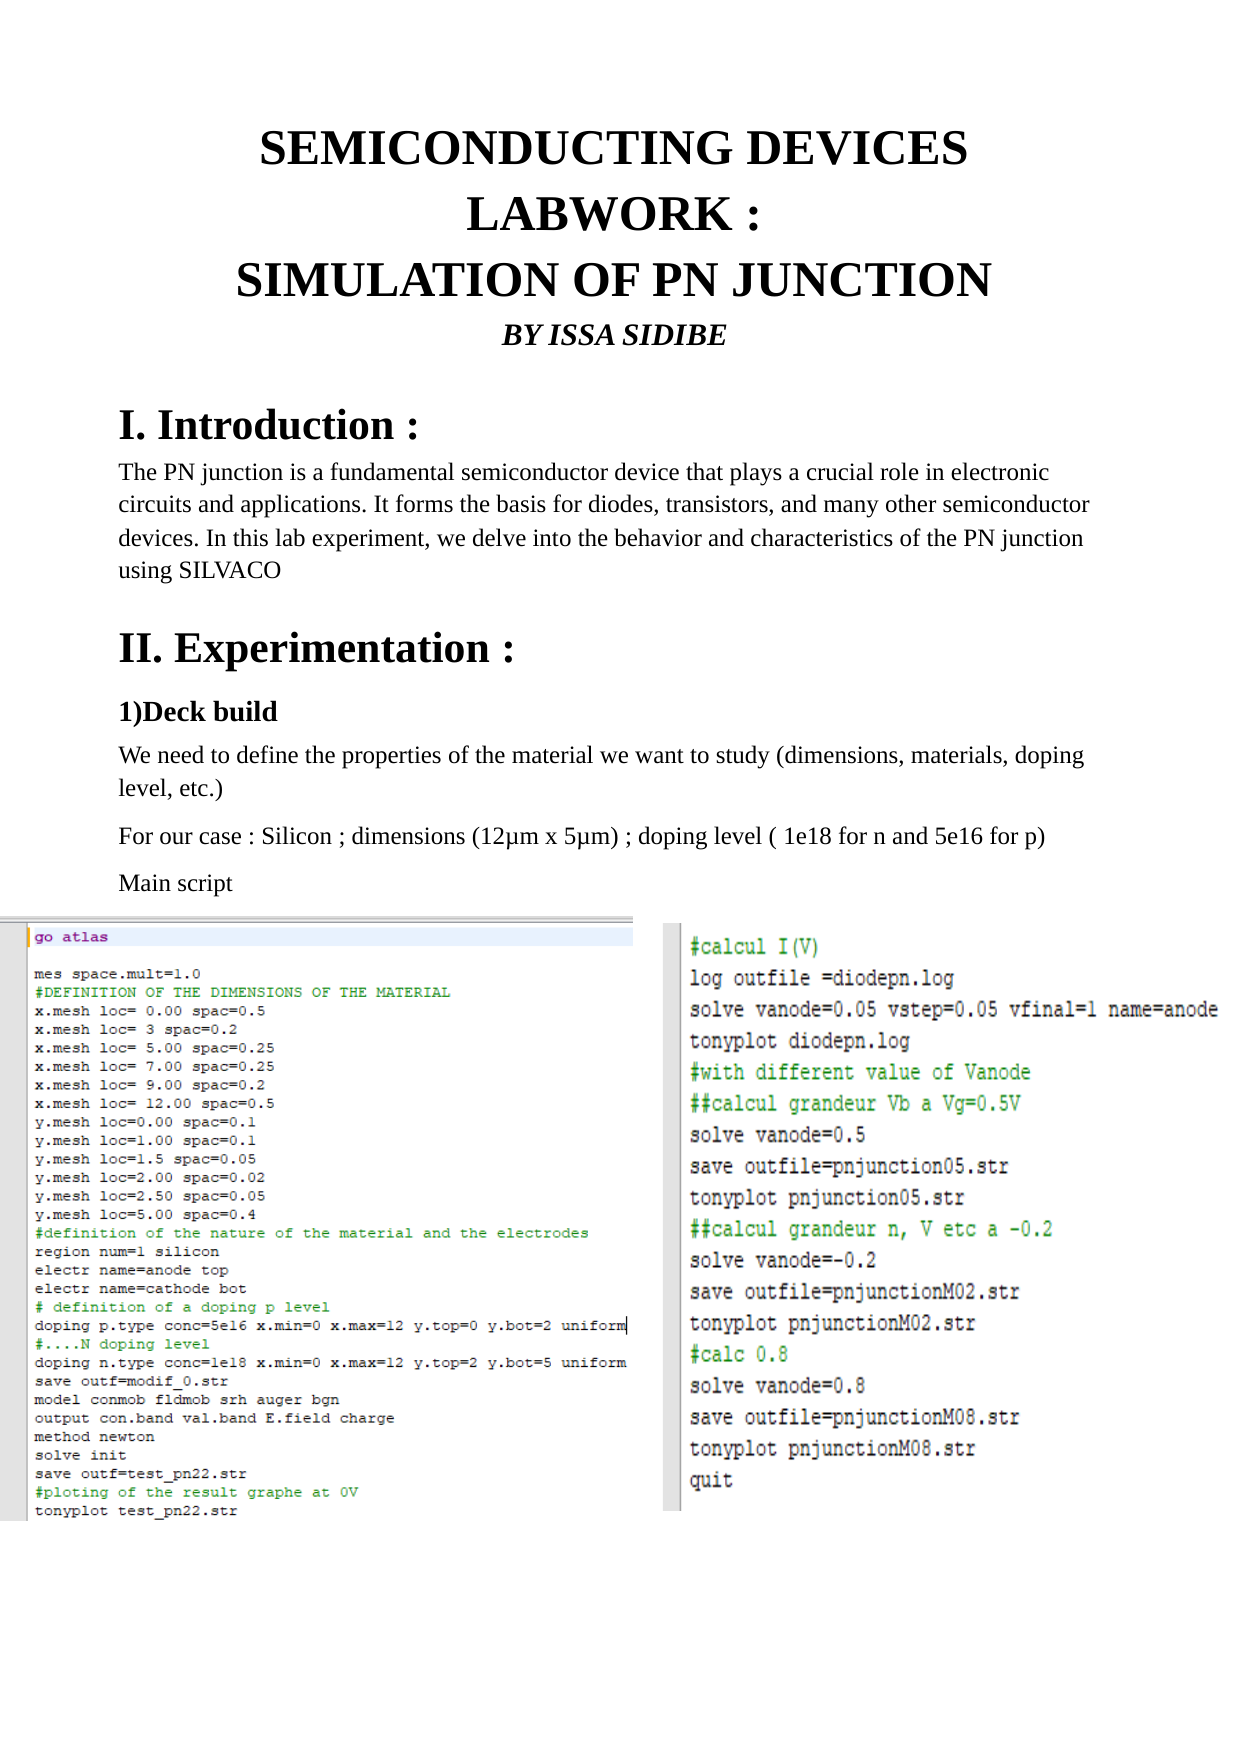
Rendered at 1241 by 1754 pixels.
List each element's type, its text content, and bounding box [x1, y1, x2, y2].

picture [0, 916, 633, 1521]
subtitle 1)Deck build [118, 694, 1122, 728]
text The PN junction is a fundamental semiconductor device that plays a crucial role in electronic circuits and applications. It forms the basis for diodes, transistors, and many other semiconductor devices. In this lab experiment, we delve into the behavior and characteristics of the PN junction using SILVACO [118, 457, 1122, 584]
text SIMULATION OF PN JUNCTION [118, 250, 1122, 308]
picture [662, 923, 1240, 1511]
text II. Experimentation : [118, 622, 1122, 672]
text For our case : Silicon ; dimensions (12µm x 5µm) ; doping level ( 1e18 for n and 5e16 for p) [118, 821, 1122, 849]
text LABWORK : [118, 184, 1122, 242]
text Main script [118, 868, 1122, 897]
text We need to define the properties of the material we want to study (dimensions, materials, doping level, etc.) [118, 740, 1122, 802]
text SEMICONDUCTING DEVICES [118, 118, 1122, 176]
text BY ISSA SIDIBE [118, 316, 1122, 352]
text I. Introduction : [118, 399, 1122, 449]
